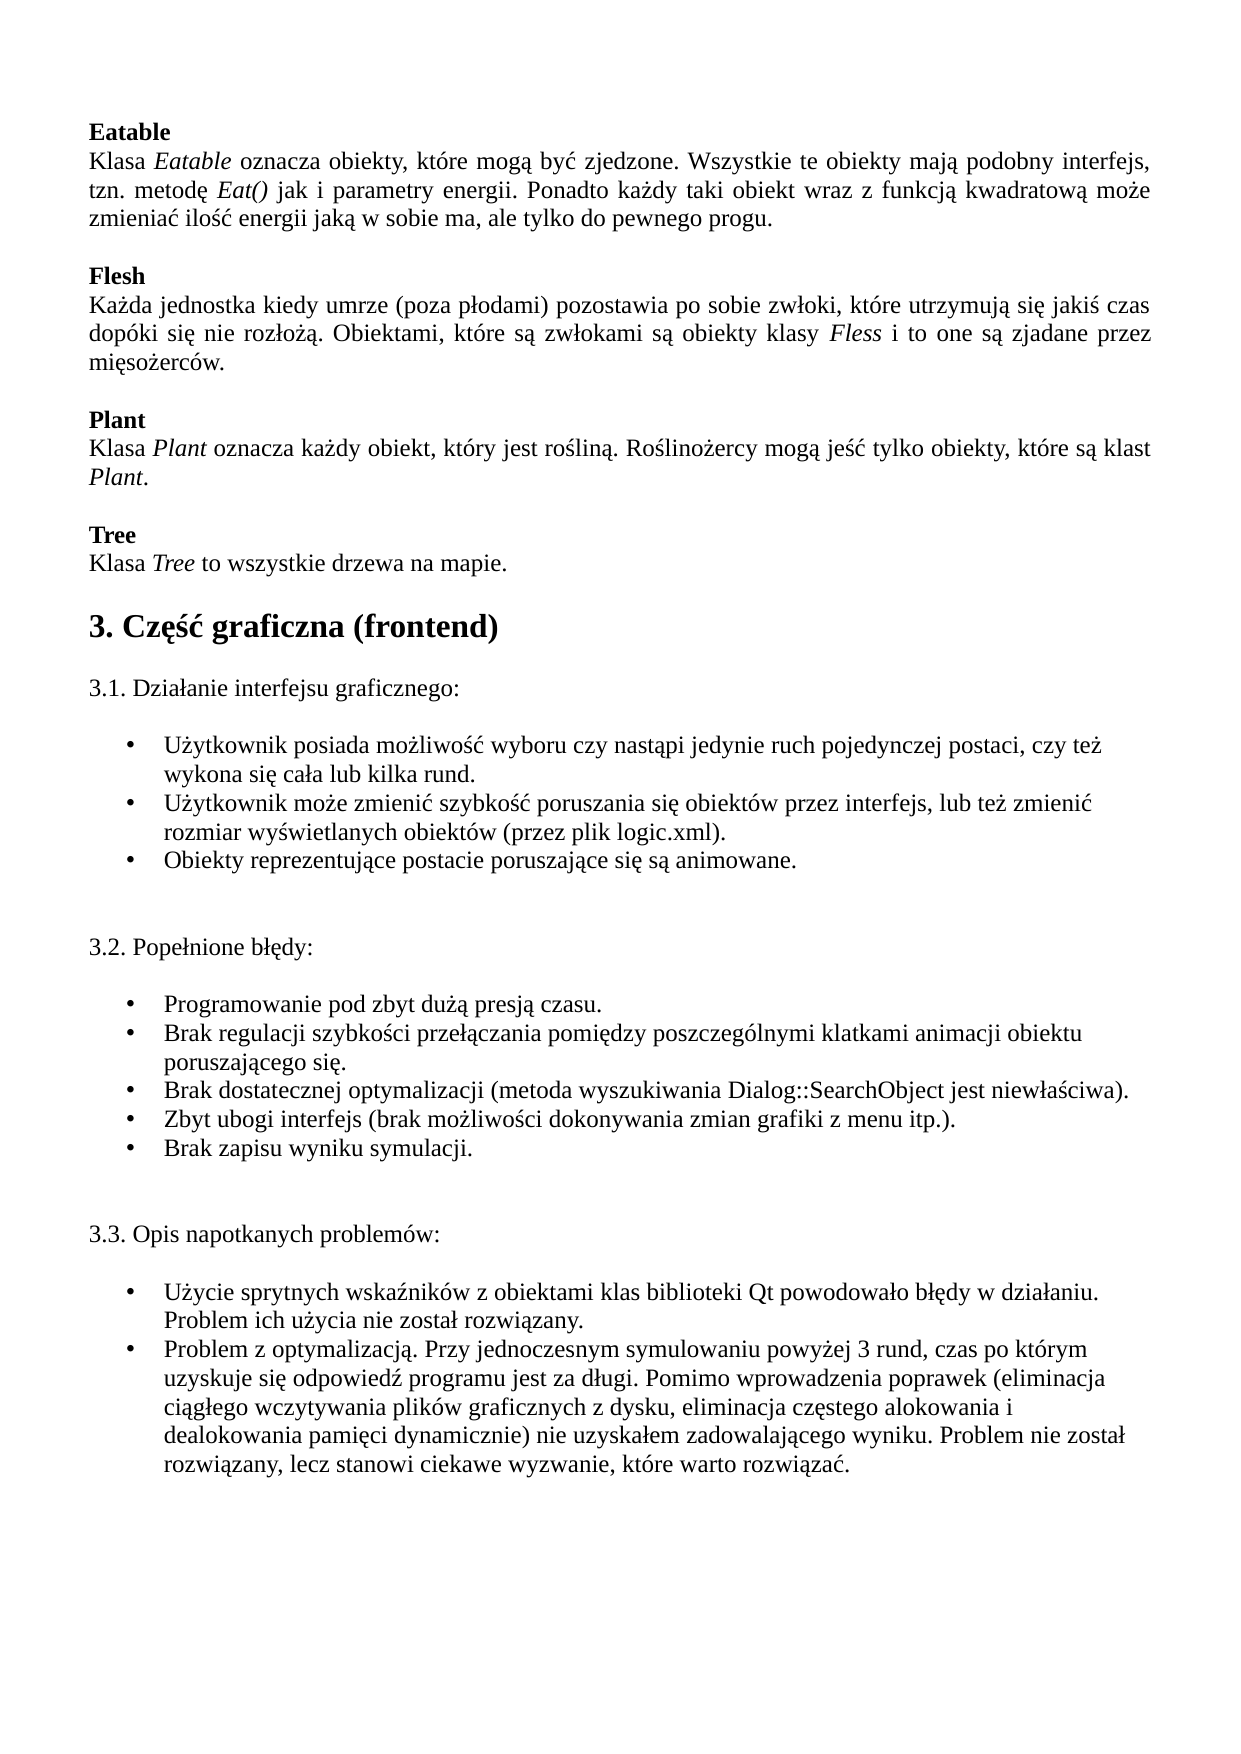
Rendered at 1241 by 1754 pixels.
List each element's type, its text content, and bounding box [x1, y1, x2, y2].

text 3.1. Działanie interfejsu graficznego: [88, 673, 1152, 702]
list Problem z optymalizacją. Przy jednoczesnym symulowaniu powyżej 3 rund, czas po którym uzyskuje się odpowiedź programu jest za długi. Pomimo wprowadzenia poprawek (eliminacja ciągłego wczytywania plików graficznych z dysku, eliminacja częstego alokowania i dealokowania pamięci dynamicznie) nie uzyskałem zadowalającego wyniku. Problem nie został rozwiązany, lecz stanowi ciekawe wyzwanie, które warto rozwiązać. [126, 1334, 1152, 1478]
text 3. Część graficzna (frontend) [88, 606, 1152, 644]
text Klasa Tree to wszystkie drzewa na mapie. [88, 548, 1152, 577]
text Tree [88, 520, 1152, 548]
text Plant [88, 405, 1152, 433]
list Użytkownik może zmienić szybkość poruszania się obiektów przez interfejs, lub też zmienić rozmiar wyświetlanych obiektów (przez plik logic.xml). [126, 788, 1152, 846]
text Klasa Eatable oznacza obiekty, które mogą być zjedzone. Wszystkie te obiekty mają podobny interfejs, tzn. metodę Eat() jak i parametry energii. Ponadto każdy taki obiekt wraz z funkcją kwadratową może zmieniać ilość energii jaką w sobie ma, ale tylko do pewnego progu. [88, 146, 1152, 232]
text Flesh [88, 261, 1152, 290]
list Obiekty reprezentujące postacie poruszające się są animowane. [126, 846, 1152, 874]
text 3.2. Popełnione błędy: [88, 932, 1152, 961]
list Użycie sprytnych wskaźników z obiektami klas biblioteki Qt powodowało błędy w działaniu. Problem ich użycia nie został rozwiązany. [126, 1277, 1152, 1334]
list Brak dostatecznej optymalizacji (metoda wyszukiwania Dialog::SearchObject jest niewłaściwa). [126, 1076, 1152, 1104]
list Użytkownik posiada możliwość wyboru czy nastąpi jedynie ruch pojedynczej postaci, czy też wykona się cała lub kilka rund. [126, 731, 1152, 788]
list Zbyt ubogi interfejs (brak możliwości dokonywania zmian grafiki z menu itp.). [126, 1104, 1152, 1133]
text Eatable [88, 117, 1152, 146]
text Klasa Plant oznacza każdy obiekt, który jest rośliną. Roślinożercy mogą jeść tylko obiekty, które są klast Plant. [88, 433, 1152, 491]
list Brak regulacji szybkości przełączania pomiędzy poszczególnymi klatkami animacji obiektu poruszającego się. [126, 1018, 1152, 1076]
list Programowanie pod zbyt dużą presją czasu. [126, 989, 1152, 1018]
list Brak zapisu wyniku symulacji. [126, 1133, 1152, 1162]
text 3.3. Opis napotkanych problemów: [88, 1219, 1152, 1248]
text Każda jednostka kiedy umrze (poza płodami) pozostawia po sobie zwłoki, które utrzymują się jakiś czas dopóki się nie rozłożą. Obiektami, które są zwłokami są obiekty klasy Fless i to one są zjadane przez mięsożerców. [88, 290, 1152, 376]
